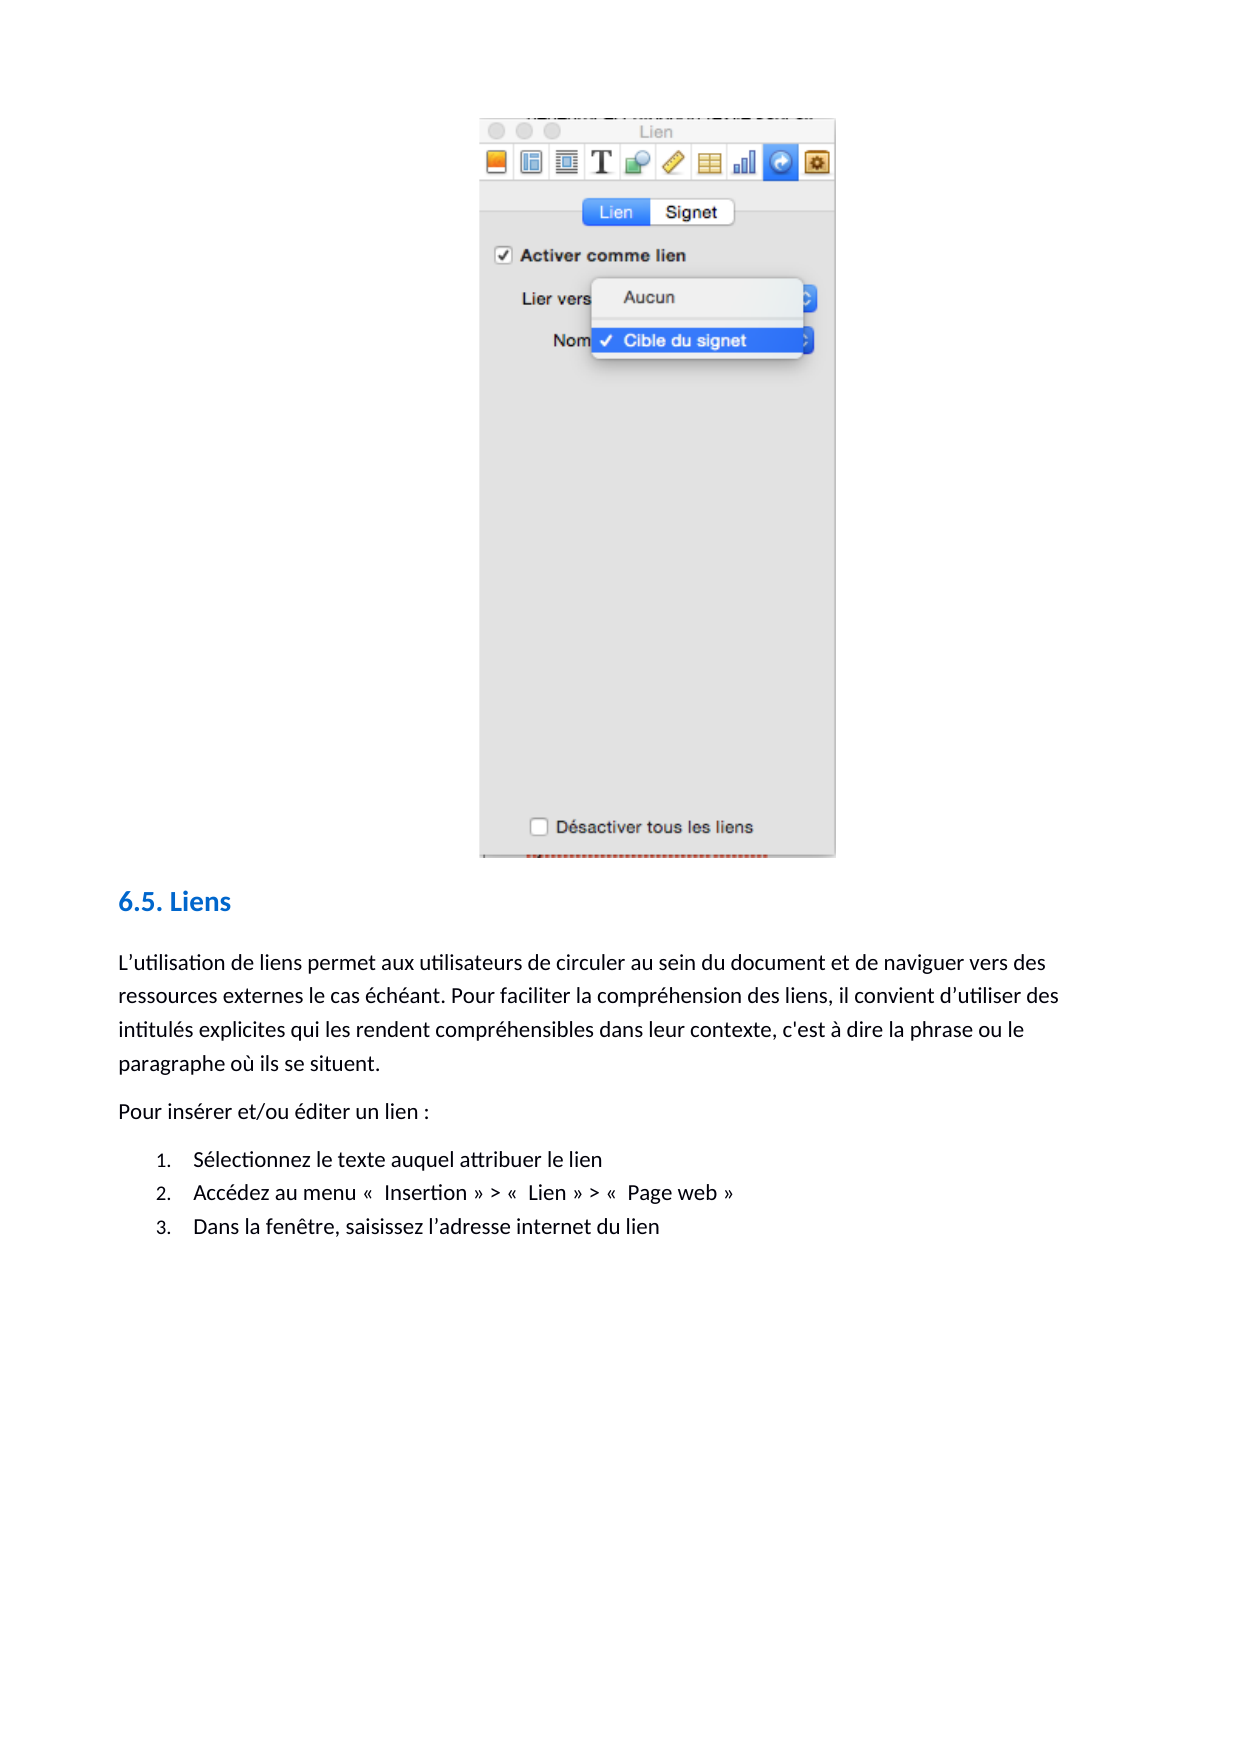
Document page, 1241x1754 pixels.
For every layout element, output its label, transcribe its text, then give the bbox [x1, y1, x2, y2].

text Pour insérer et/ou éditer un lien : [118, 1097, 1122, 1125]
subtitle 6.5. Liens [118, 883, 1122, 918]
list Accédez au menu « Insertion » > « Lien » > « Page web » [156, 1178, 1122, 1206]
list Sélectionnez le texte auquel attribuer le lien [156, 1145, 1122, 1173]
text L’utilisation de liens permet aux utilisateurs de circuler au sein du document et de naviguer vers des ressources externes le cas échéant. Pour faciliter la compréhension des liens, il convient d’utiliser des intitulés explicites qui les rendent compréhensibles dans leur contexte, c'est à dire la phrase ou le paragraphe où ils se situent. [118, 948, 1122, 1077]
picture [479, 118, 836, 858]
list Dans la fenêtre, saisissez l’adresse internet du lien [156, 1212, 1122, 1240]
